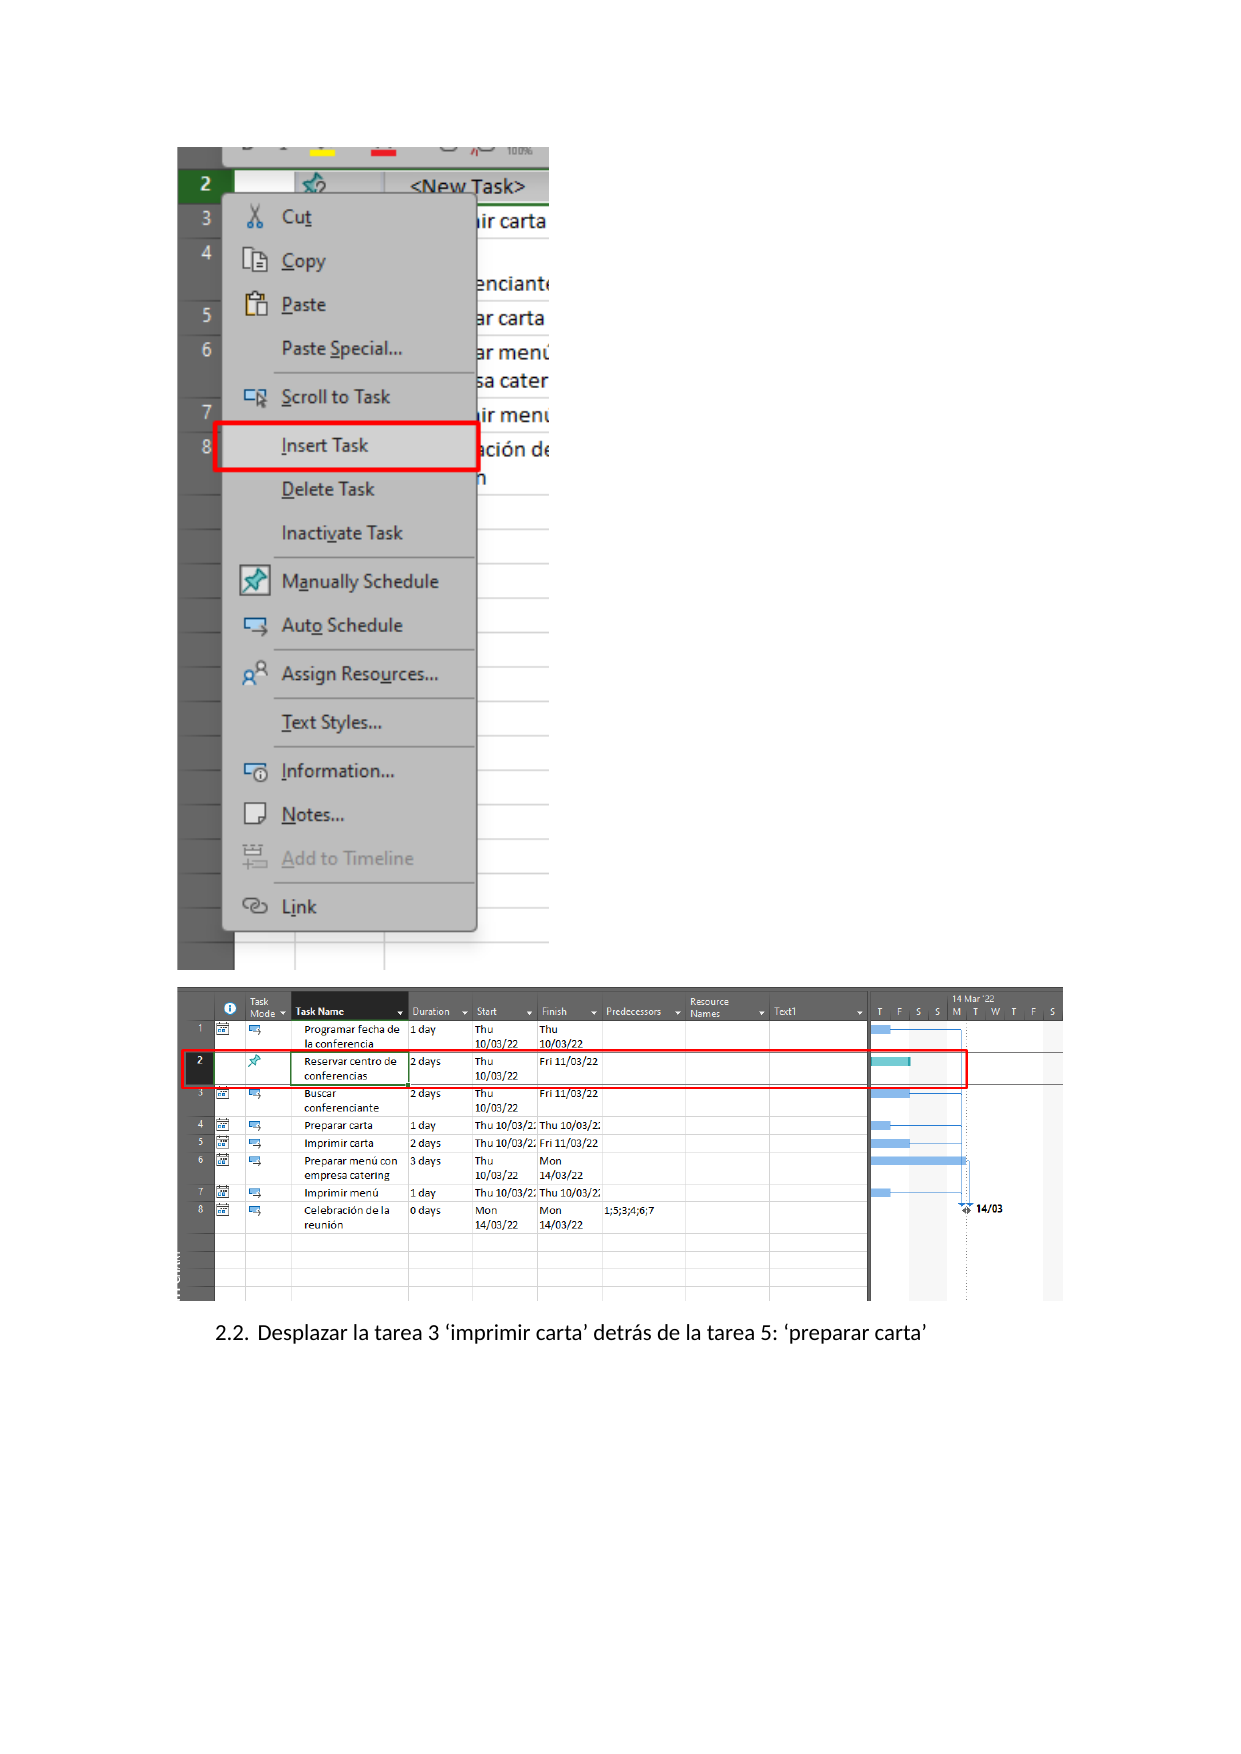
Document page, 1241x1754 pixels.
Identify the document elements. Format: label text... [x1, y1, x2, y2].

list Desplazar la tarea 3 ‘imprimir carta’ detrás de la tarea 5: ‘preparar carta’ [215, 1318, 1063, 1346]
